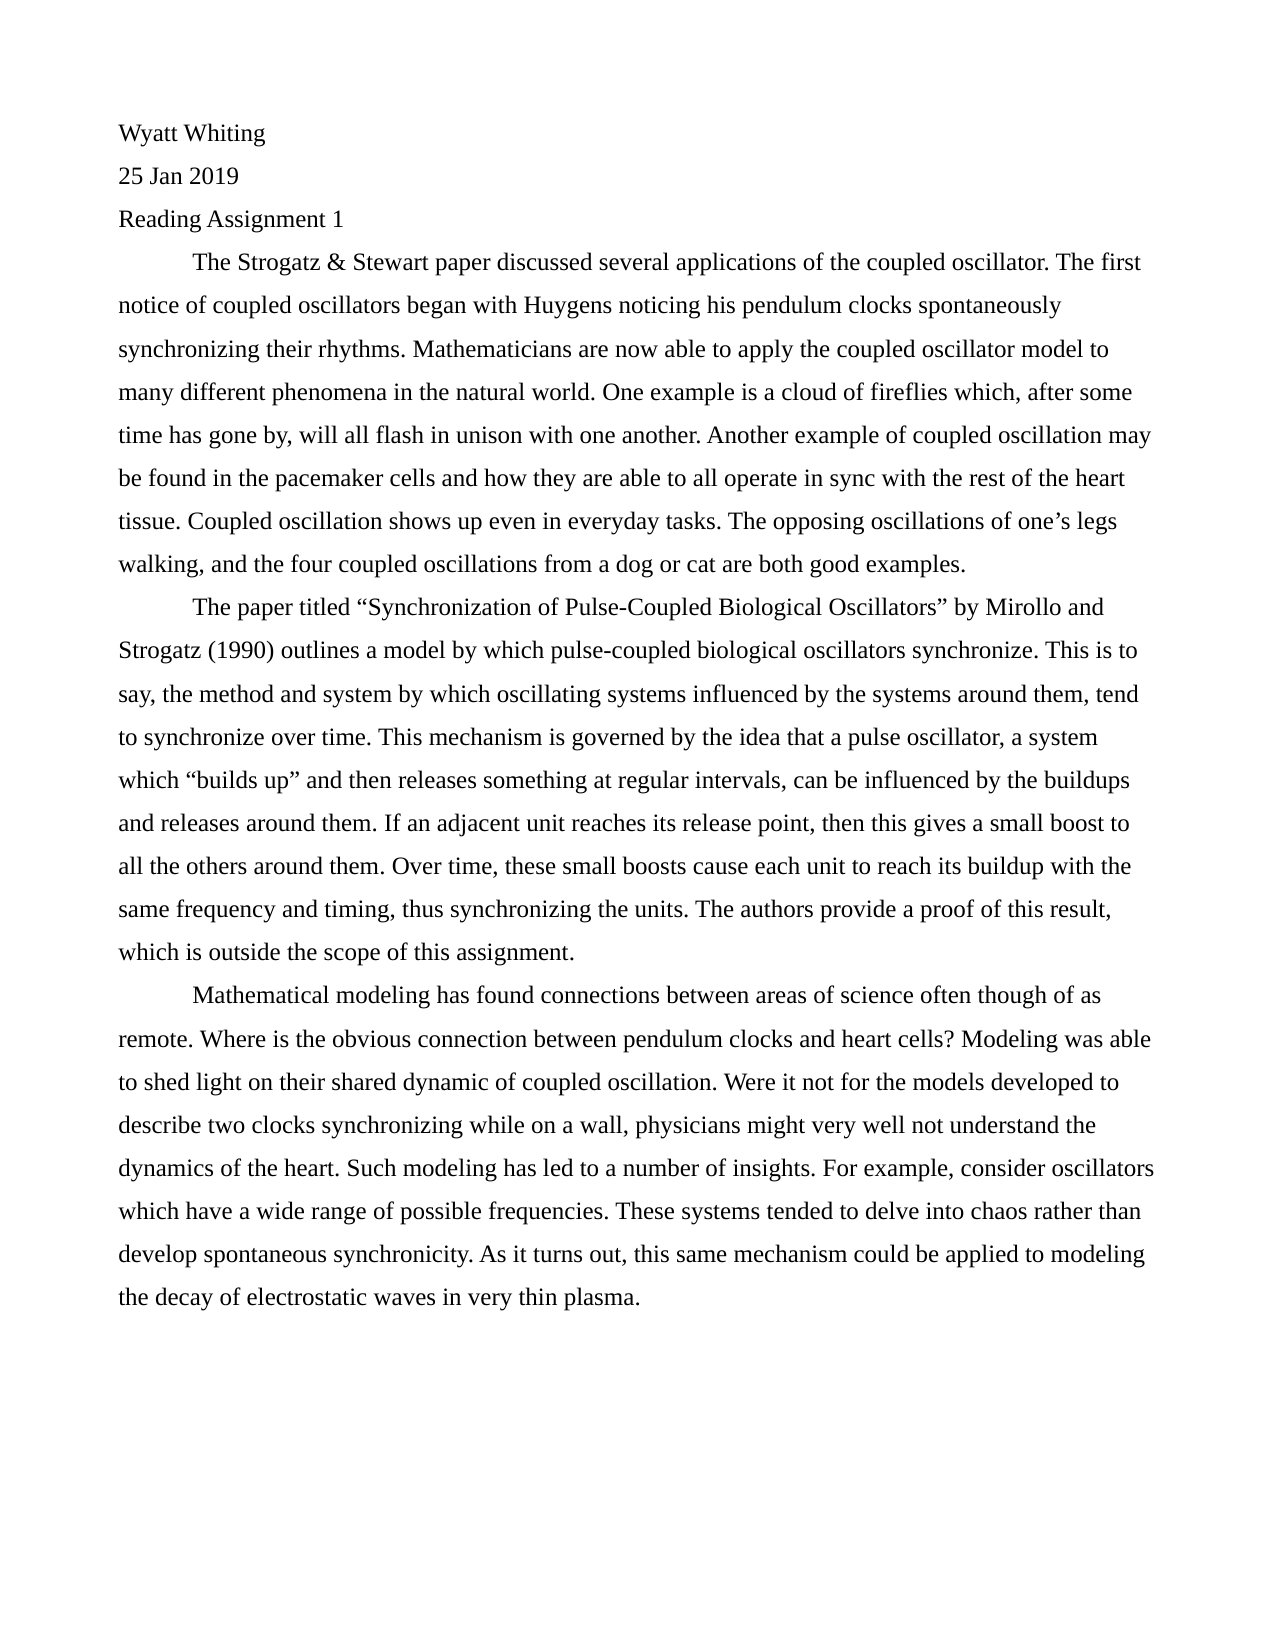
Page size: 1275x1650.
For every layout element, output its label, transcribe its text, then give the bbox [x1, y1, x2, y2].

text Wyatt Whiting [118, 118, 1157, 147]
text Reading Assignment 1 [118, 204, 1157, 233]
text The paper titled “Synchronization of Pulse-Coupled Biological Oscillators” by Mirollo and Strogatz (1990) outlines a model by which pulse-coupled biological oscillators synchronize. This is to say, the method and system by which oscillating systems influenced by the systems around them, tend to synchronize over time. This mechanism is governed by the idea that a pulse oscillator, a system which “builds up” and then releases something at regular intervals, can be influenced by the buildups and releases around them. If an adjacent unit reaches its release point, then this gives a small boost to all the others around them. Over time, these small boosts cause each unit to reach its buildup with the same frequency and timing, thus synchronizing the units. The authors provide a proof of this result, which is outside the scope of this assignment. [118, 592, 1157, 966]
text Mathematical modeling has found connections between areas of science often though of as remote. Where is the obvious connection between pendulum clocks and heart cells? Modeling was able to shed light on their shared dynamic of coupled oscillation. Were it not for the models developed to describe two clocks synchronizing while on a wall, physicians might very well not understand the dynamics of the heart. Such modeling has led to a number of insights. For example, consider oscillators which have a wide range of possible frequencies. These systems tended to delve into chaos rather than develop spontaneous synchronicity. As it turns out, this same mechanism could be applied to modeling the decay of electrostatic waves in very thin plasma. [118, 981, 1157, 1311]
text The Strogatz & Stewart paper discussed several applications of the coupled oscillator. The first notice of coupled oscillators began with Huygens noticing his pendulum clocks spontaneously synchronizing their rhythms. Mathematicians are now able to apply the coupled oscillator model to many different phenomena in the natural world. One example is a cloud of fireflies which, after some time has gone by, will all flash in unison with one another. Another example of coupled oscillation may be found in the pacemaker cells and how they are able to all operate in sync with the rest of the heart tissue. Coupled oscillation shows up even in everyday tasks. The opposing oscillations of one’s legs walking, and the four coupled oscillations from a dog or cat are both good examples. [118, 247, 1157, 578]
text 25 Jan 2019 [118, 161, 1157, 190]
